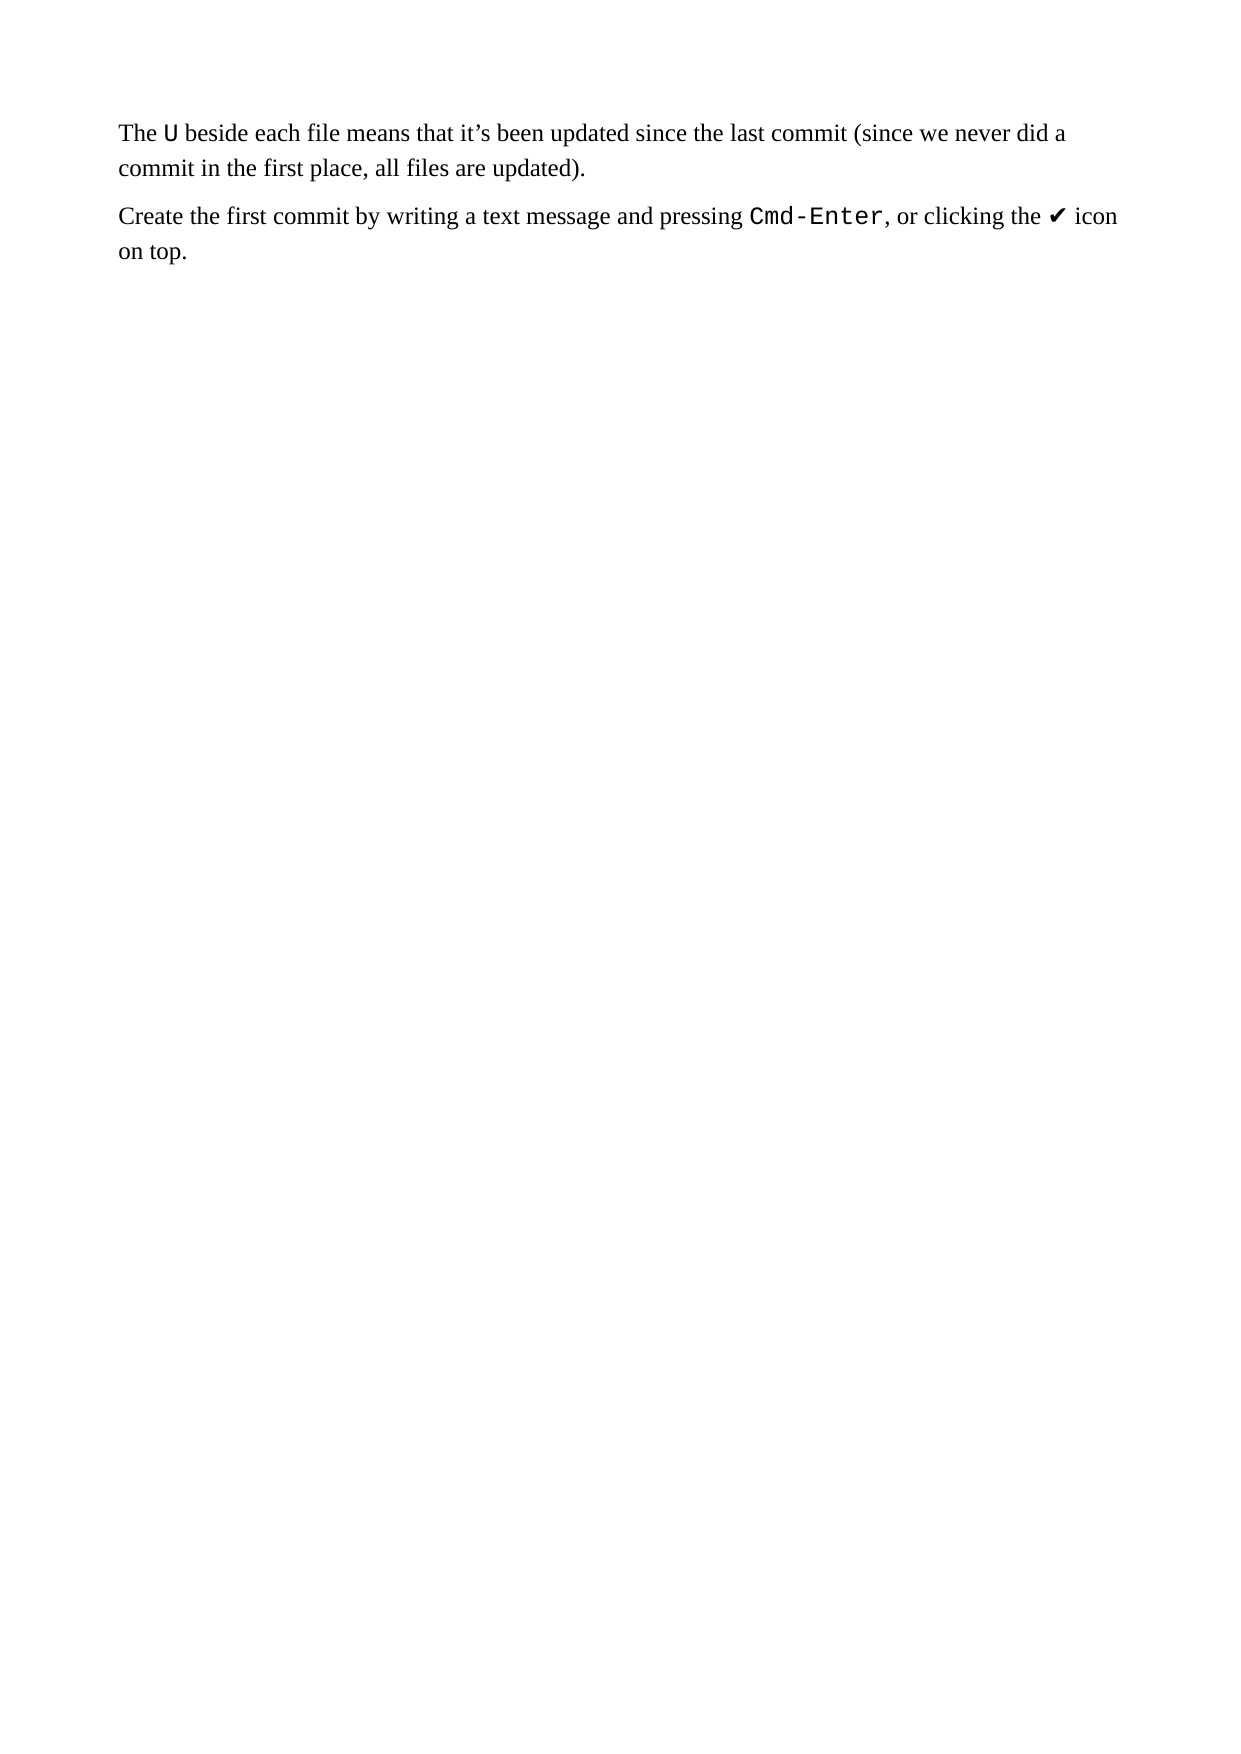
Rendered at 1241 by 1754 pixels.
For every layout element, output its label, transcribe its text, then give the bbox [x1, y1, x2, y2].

text The U beside each file means that it’s been updated since the last commit (since we never did a commit in the first place, all files are updated). [118, 118, 1122, 182]
text Create the first commit by writing a text message and pressing Cmd-Enter, or clicking the ✔︎ icon on top. [118, 201, 1122, 265]
